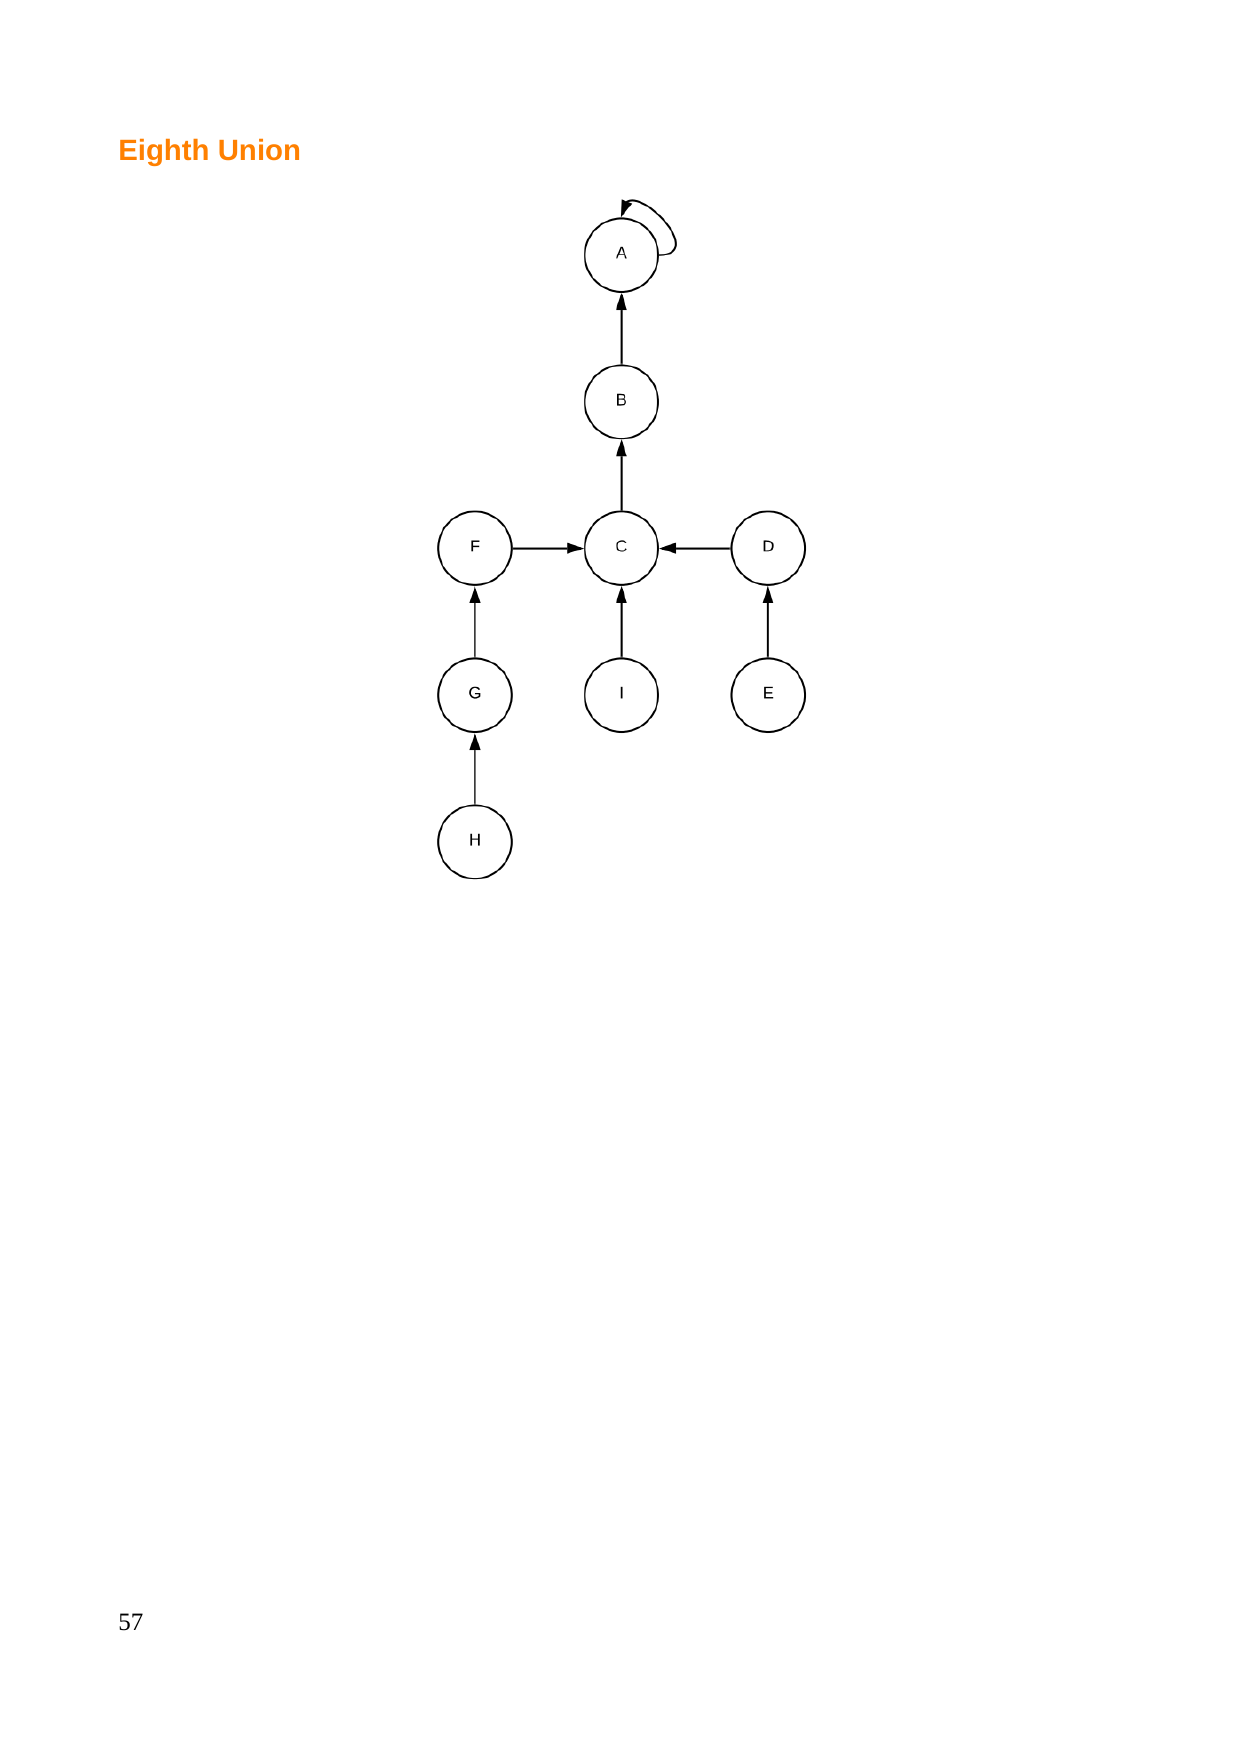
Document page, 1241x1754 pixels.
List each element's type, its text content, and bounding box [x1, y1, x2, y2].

picture [118, 183, 1123, 894]
subtitle Eighth Union [118, 133, 1122, 166]
